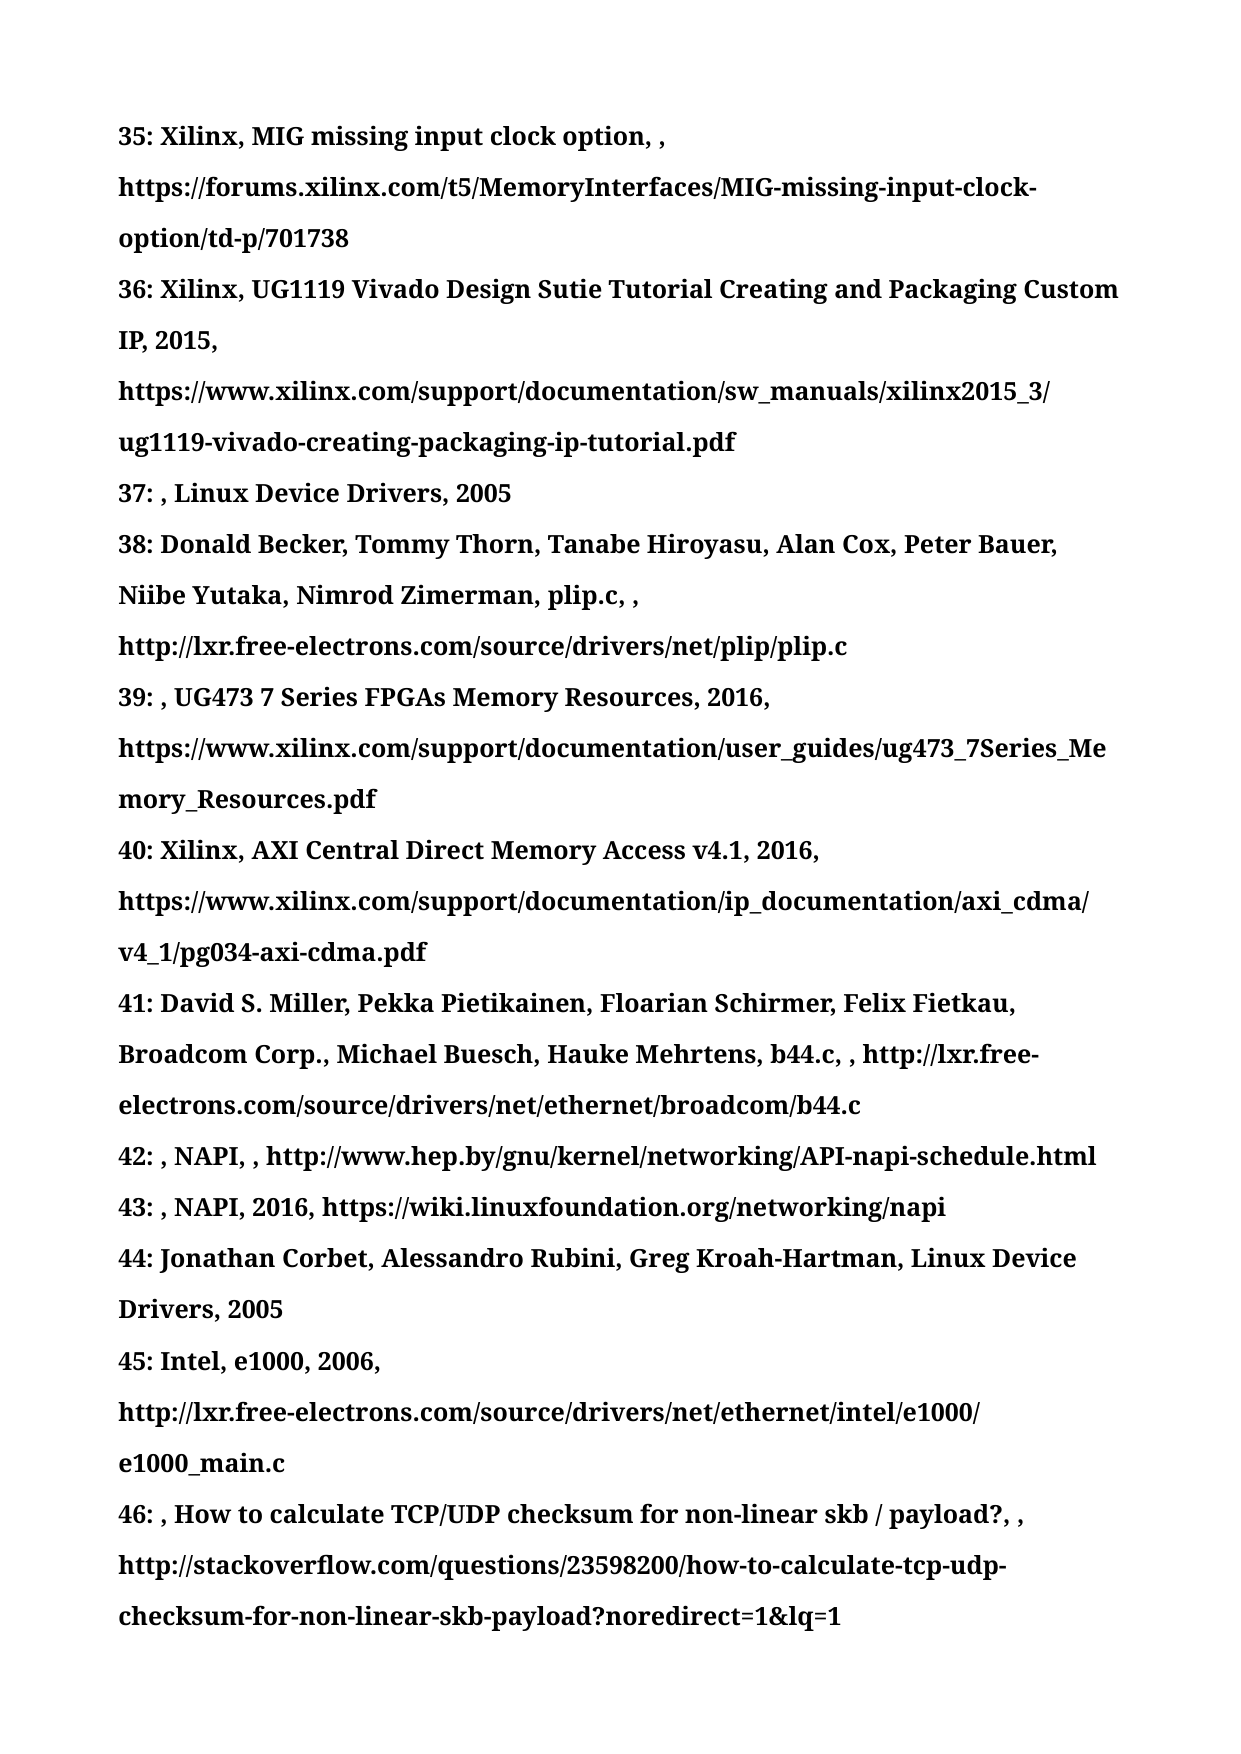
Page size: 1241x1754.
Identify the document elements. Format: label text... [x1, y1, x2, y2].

text 42: , NAPI, , http://www.hep.by/gnu/kernel/networking/API-napi-schedule.html [118, 1139, 1122, 1173]
text 37: , Linux Device Drivers, 2005 [118, 475, 1122, 509]
text 45: Intel, e1000, 2006, http://lxr.free-electrons.com/source/drivers/net/ethernet/intel/e1000/e1000_main.c [118, 1343, 1122, 1479]
text 46: , How to calculate TCP/UDP checksum for non-linear skb / payload?, , http://stackoverflow.com/questions/23598200/how-to-calculate-tcp-udp-checksum-for-non-linear-skb-payload?noredirect=1&lq=1 [118, 1496, 1122, 1632]
text 39: , UG473 7 Series FPGAs Memory Resources, 2016, https://www.xilinx.com/support/documentation/user_guides/ug473_7Series_Memory_Resources.pdf [118, 679, 1122, 816]
text 38: Donald Becker, Tommy Thorn, Tanabe Hiroyasu, Alan Cox, Peter Bauer, Niibe Yutaka, Nimrod Zimerman, plip.c, , http://lxr.free-electrons.com/source/drivers/net/plip/plip.c [118, 526, 1122, 663]
text 41: David S. Miller, Pekka Pietikainen, Floarian Schirmer, Felix Fietkau, Broadcom Corp., Michael Buesch, Hauke Mehrtens, b44.c, , http://lxr.free-electrons.com/source/drivers/net/ethernet/broadcom/b44.c [118, 986, 1122, 1122]
text 44: Jonathan Corbet, Alessandro Rubini, Greg Kroah-Hartman, Linux Device Drivers, 2005 [118, 1241, 1122, 1326]
text 36: Xilinx, UG1119 Vivado Design Sutie Tutorial Creating and Packaging Custom IP, 2015, https://www.xilinx.com/support/documentation/sw_manuals/xilinx2015_3/ug1119-vivado-creating-packaging-ip-tutorial.pdf [118, 271, 1122, 458]
text 40: Xilinx, AXI Central Direct Memory Access v4.1, 2016, https://www.xilinx.com/support/documentation/ip_documentation/axi_cdma/v4_1/pg034-axi-cdma.pdf [118, 833, 1122, 969]
text 43: , NAPI, 2016, https://wiki.linuxfoundation.org/networking/napi [118, 1190, 1122, 1224]
text 35: Xilinx, MIG missing input clock option, , https://forums.xilinx.com/t5/MemoryInterfaces/MIG-missing-input-clock-option/td-p/701738 [118, 118, 1122, 254]
